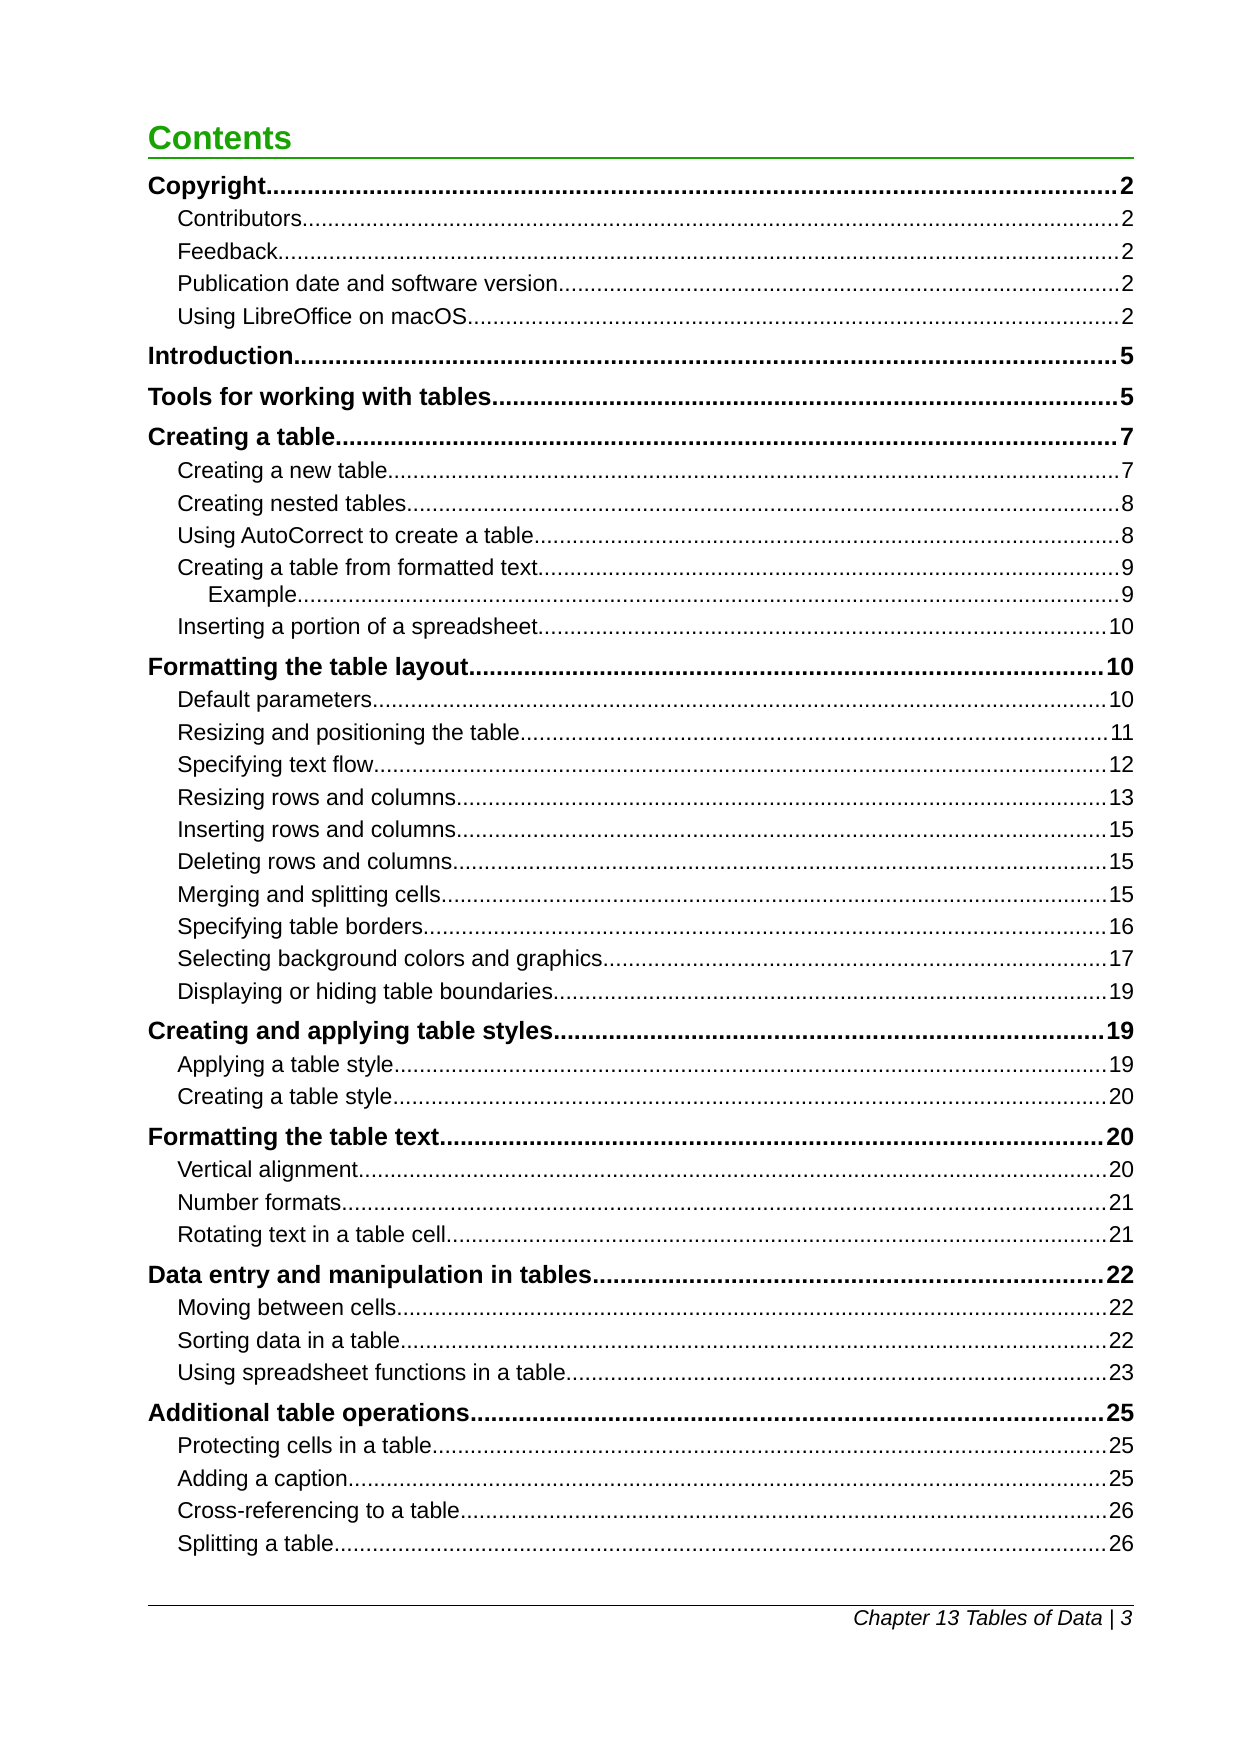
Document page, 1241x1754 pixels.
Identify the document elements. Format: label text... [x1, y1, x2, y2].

text Default parameters 10 [177, 686, 1134, 713]
text Creating a table style 20 [177, 1083, 1134, 1110]
text Example 9 [208, 581, 1134, 607]
text Displaying or hiding table boundaries 19 [177, 978, 1134, 1004]
text Inserting a portion of a spreadsheet 10 [177, 613, 1134, 639]
text Formatting the table text 20 [148, 1122, 1134, 1150]
text Sorting data in a table 22 [177, 1327, 1134, 1353]
text Adding a caption 25 [177, 1465, 1134, 1491]
text Creating and applying table styles 19 [148, 1016, 1134, 1045]
text Formatting the table layout 10 [148, 651, 1134, 680]
text Vertical alignment 20 [177, 1156, 1134, 1183]
text Using spreadsheet functions in a table 23 [177, 1359, 1134, 1386]
text Using AutoCorrect to create a table 8 [177, 522, 1134, 548]
subtitle Contents [148, 118, 1134, 157]
text Data entry and manipulation in tables 22 [148, 1259, 1134, 1288]
text Copyright 2 [148, 171, 1134, 199]
text Moving between cells 22 [177, 1294, 1134, 1321]
text Contributors 2 [177, 205, 1134, 232]
text Splitting a table 26 [177, 1529, 1134, 1556]
text Number formats 21 [177, 1189, 1134, 1215]
text Protecting cells in a table 25 [177, 1432, 1134, 1459]
text Using LibreOffice on macOS 2 [177, 303, 1134, 329]
text Deleting rows and columns 15 [177, 848, 1134, 874]
text Resizing rows and columns 13 [177, 783, 1134, 810]
text Creating a table from formatted text 9 [177, 554, 1134, 581]
text Selecting background colors and graphics 17 [177, 945, 1134, 972]
text Creating nested tables 8 [177, 489, 1134, 516]
text Additional table operations 25 [148, 1397, 1134, 1426]
text Specifying table borders 16 [177, 913, 1134, 939]
text Feedback 2 [177, 238, 1134, 264]
text Rotating text in a table cell 21 [177, 1221, 1134, 1248]
text Creating a new table 7 [177, 457, 1134, 483]
text Cross‑referencing to a table 26 [177, 1497, 1134, 1523]
text Creating a table 7 [148, 422, 1134, 451]
text Applying a table style 19 [177, 1051, 1134, 1077]
text Introduction 5 [148, 341, 1134, 370]
text Tools for working with tables 5 [148, 382, 1134, 410]
text Publication date and software version 2 [177, 270, 1134, 297]
text Resizing and positioning the table 11 [177, 719, 1134, 745]
text Specifying text flow 12 [177, 751, 1134, 777]
text Merging and splitting cells 15 [177, 881, 1134, 907]
text Inserting rows and columns 15 [177, 816, 1134, 842]
